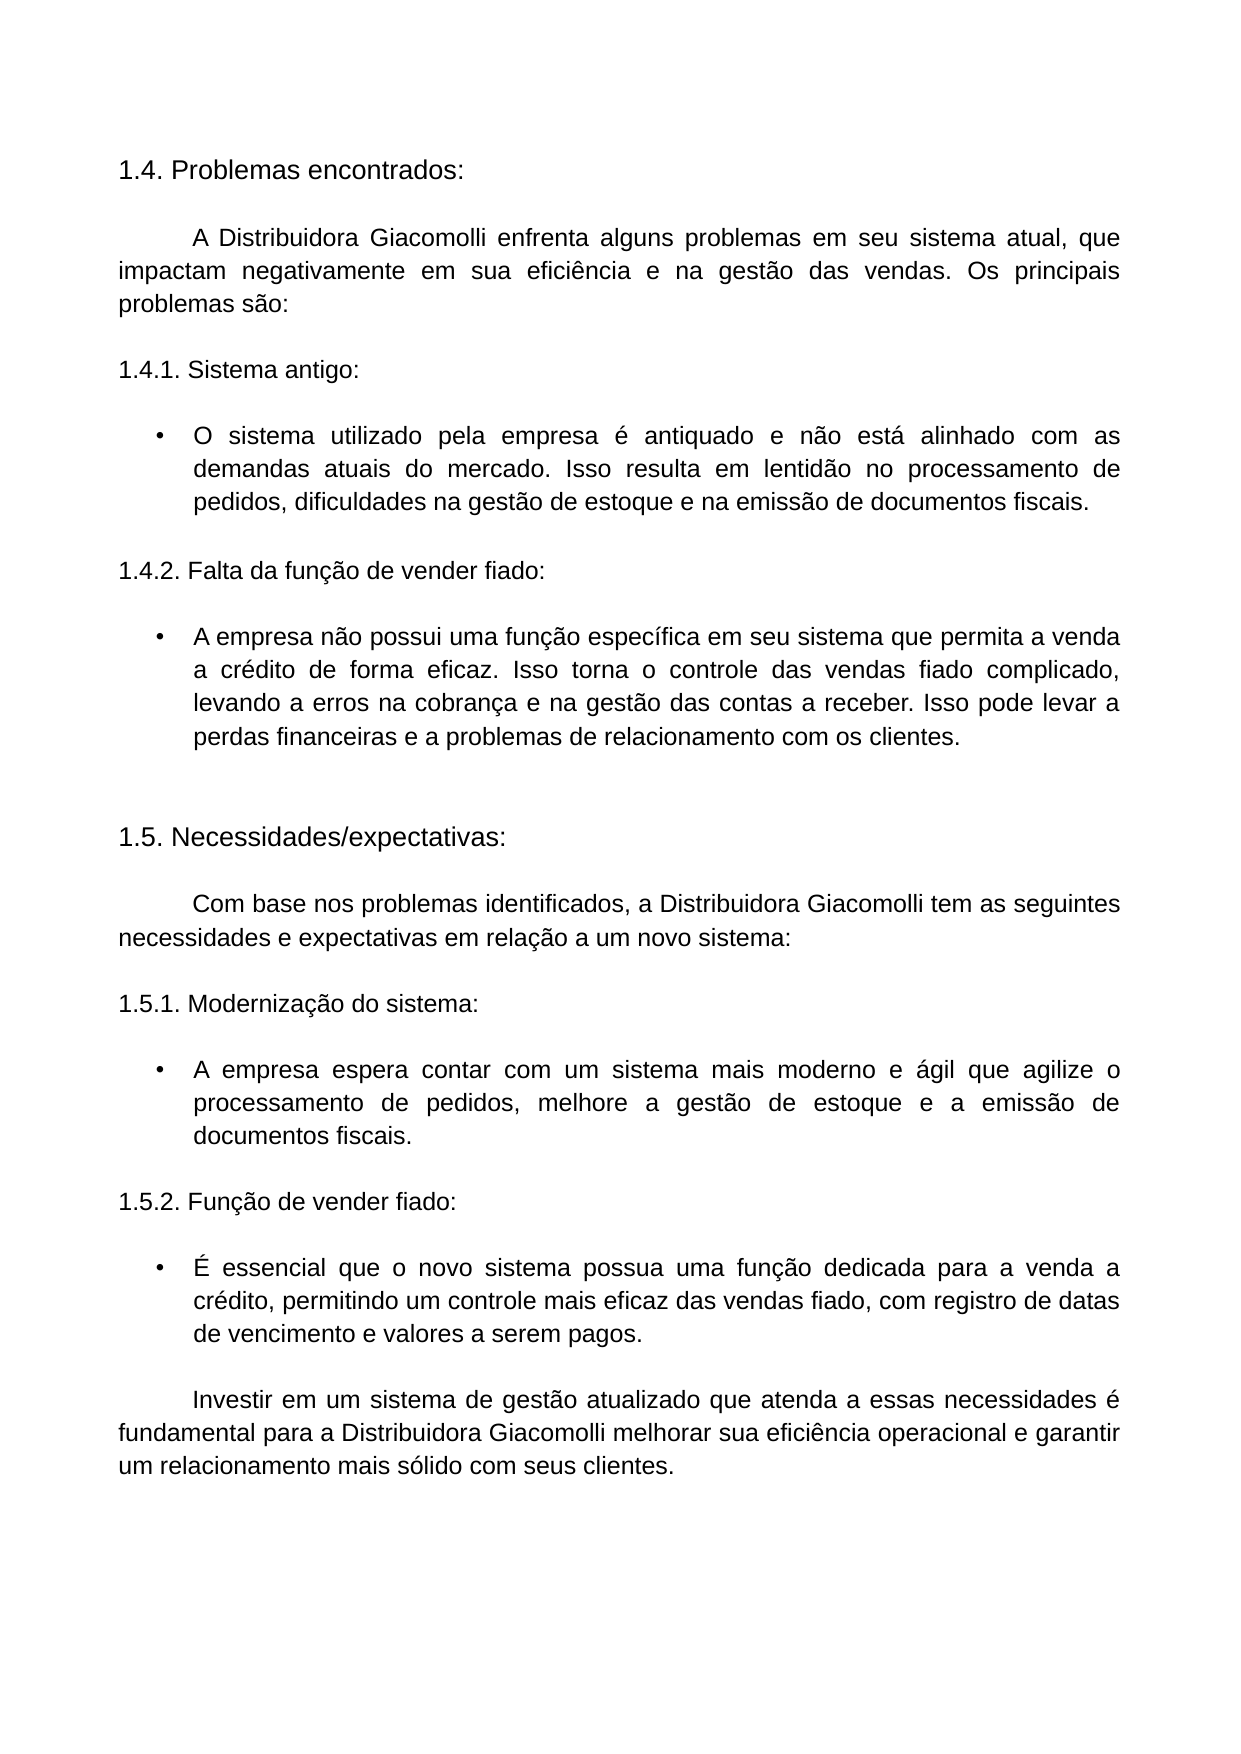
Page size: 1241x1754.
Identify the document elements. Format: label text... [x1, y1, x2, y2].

list O sistema utilizado pela empresa é antiquado e não está alinhado com as demandas atuais do mercado. Isso resulta em lentidão no processamento de pedidos, dificuldades na gestão de estoque e na emissão de documentos fiscais. [156, 421, 1122, 516]
text 1.5. Necessidades/expectativas: [118, 821, 1122, 852]
list A empresa espera contar com um sistema mais moderno e ágil que agilize o processamento de pedidos, melhore a gestão de estoque e a emissão de documentos fiscais. [156, 1054, 1122, 1149]
text 1.4. Problemas encontrados: [118, 154, 1122, 185]
text 1.4.1. Sistema antigo: [118, 355, 1122, 384]
text 1.4.2. Falta da função de vender fiado: [118, 556, 1122, 585]
list É essencial que o novo sistema possua uma função dedicada para a venda a crédito, permitindo um controle mais eficaz das vendas fiado, com registro de datas de vencimento e valores a serem pagos. [156, 1253, 1122, 1348]
text Investir em um sistema de gestão atualizado que atenda a essas necessidades é fundamental para a Distribuidora Giacomolli melhorar sua eficiência operacional e garantir um relacionamento mais sólido com seus clientes. [118, 1385, 1122, 1480]
text Com base nos problemas identificados, a Distribuidora Giacomolli tem as seguintes necessidades e expectativas em relação a um novo sistema: [118, 889, 1122, 951]
text A Distribuidora Giacomolli enfrenta alguns problemas em seu sistema atual, que impactam negativamente em sua eficiência e na gestão das vendas. Os principais problemas são: [118, 223, 1122, 318]
text 1.5.1. Modernização do sistema: [118, 988, 1122, 1017]
list A empresa não possui uma função específica em seu sistema que permita a venda a crédito de forma eficaz. Isso torna o controle das vendas fiado complicado, levando a erros na cobrança e na gestão das contas a receber. Isso pode levar a perdas financeiras e a problemas de relacionamento com os clientes. [156, 622, 1122, 750]
text 1.5.2. Função de vender fiado: [118, 1187, 1122, 1216]
